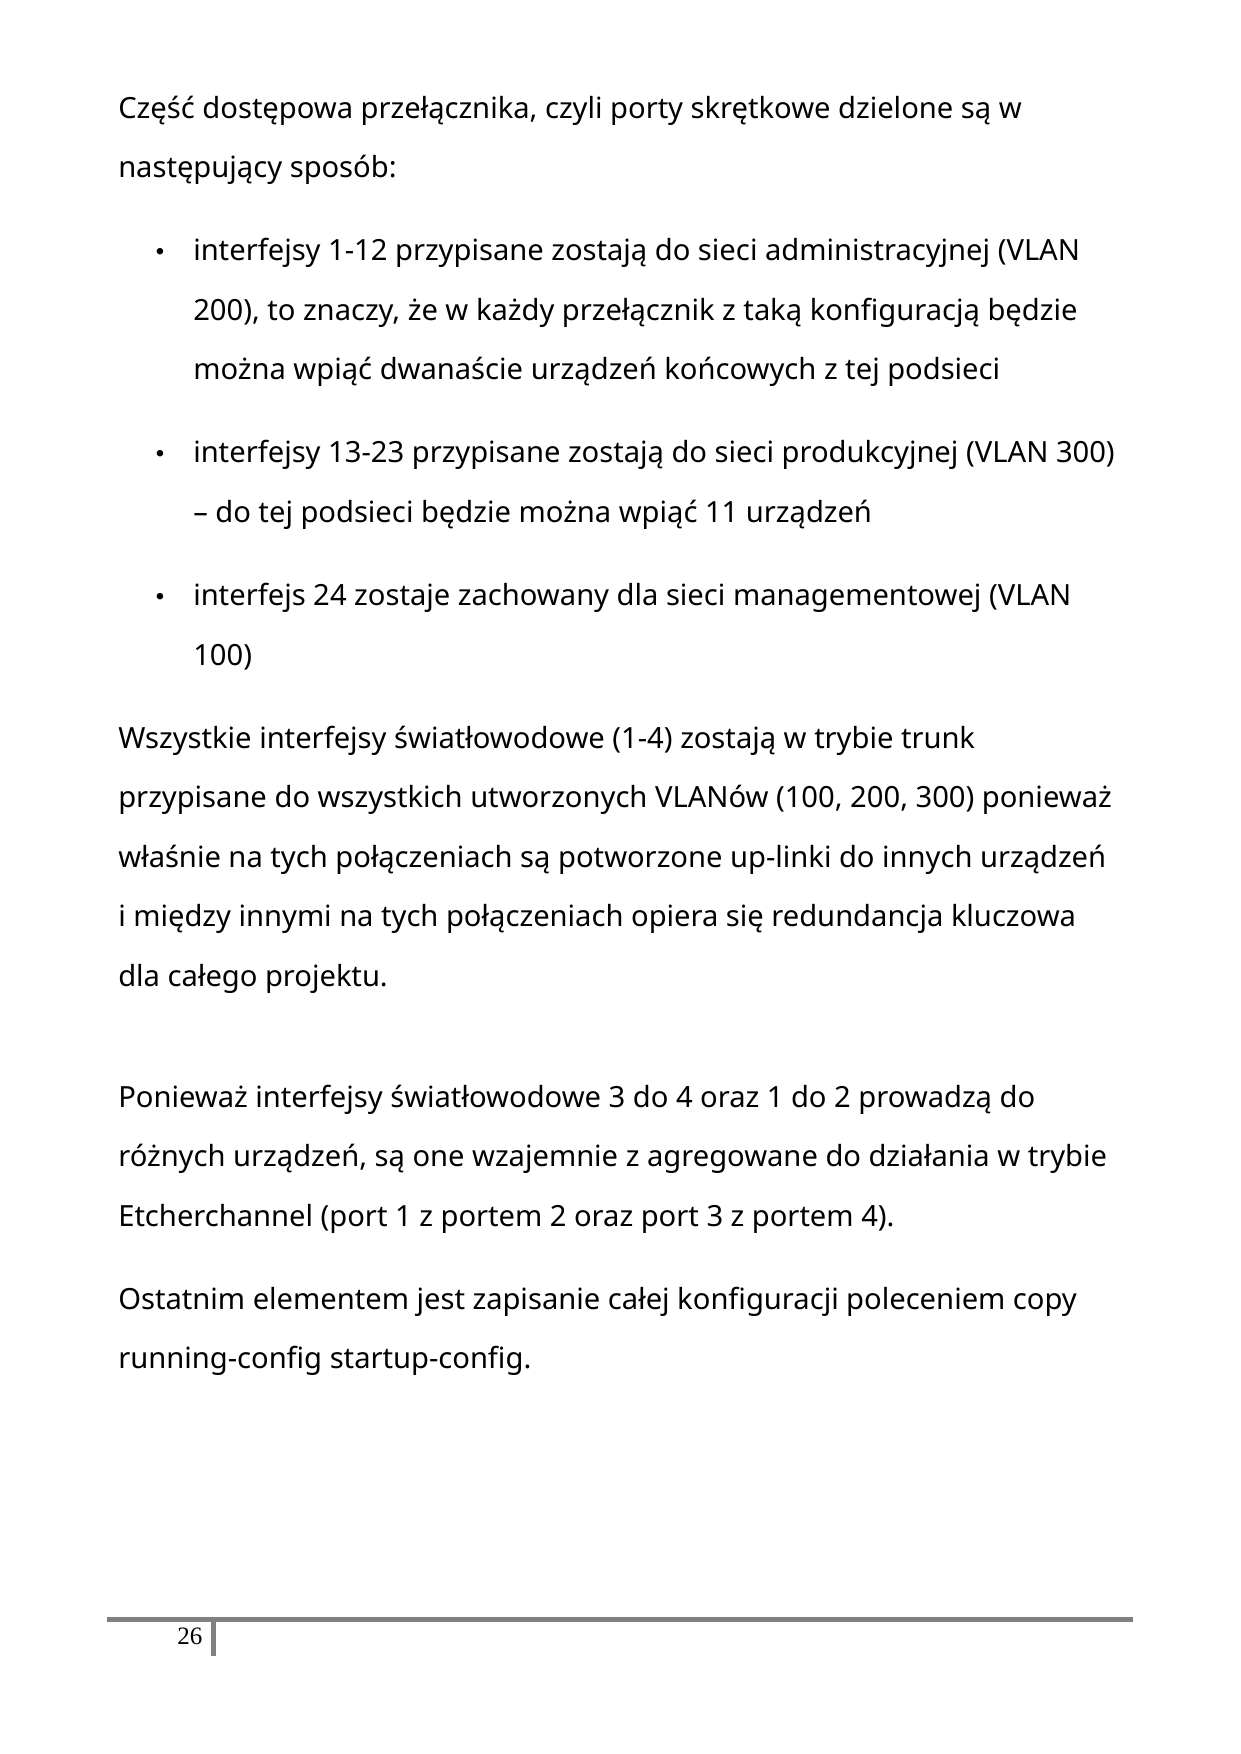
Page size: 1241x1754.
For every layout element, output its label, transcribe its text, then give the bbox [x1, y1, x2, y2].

text Wszystkie interfejsy światłowodowe (1-4) zostają w trybie trunk przypisane do wszystkich utworzonych VLANów (100, 200, 300) ponieważ właśnie na tych połączeniach są potworzone up-linki do innych urządzeń i między innymi na tych połączeniach opiera się redundancja kluczowa dla całego projektu. [118, 717, 1122, 1038]
list interfejs 24 zostaje zachowany dla sieci managementowej (VLAN 100) [156, 574, 1122, 674]
text Ostatnim elementem jest zapisanie całej konfiguracji poleceniem copy running-config startup-config. [118, 1278, 1122, 1377]
list interfejsy 13-23 przypisane zostają do sieci produkcyjnej (VLAN 300) – do tej podsieci będzie można wpiąć 11 urządzeń [156, 432, 1122, 531]
text Część dostępowa przełącznika, czyli porty skrętkowe dzielone są w następujący sposób: [118, 87, 1122, 186]
list interfejsy 1-12 przypisane zostają do sieci administracyjnej (VLAN 200), to znaczy, że w każdy przełącznik z taką konfiguracją będzie można wpiąć dwanaście urządzeń końcowych z tej podsieci [156, 229, 1122, 388]
text Ponieważ interfejsy światłowodowe 3 do 4 oraz 1 do 2 prowadzą do różnych urządzeń, są one wzajemnie z agregowane do działania w trybie Etcherchannel (port 1 z portem 2 oraz port 3 z portem 4). [118, 1076, 1122, 1235]
